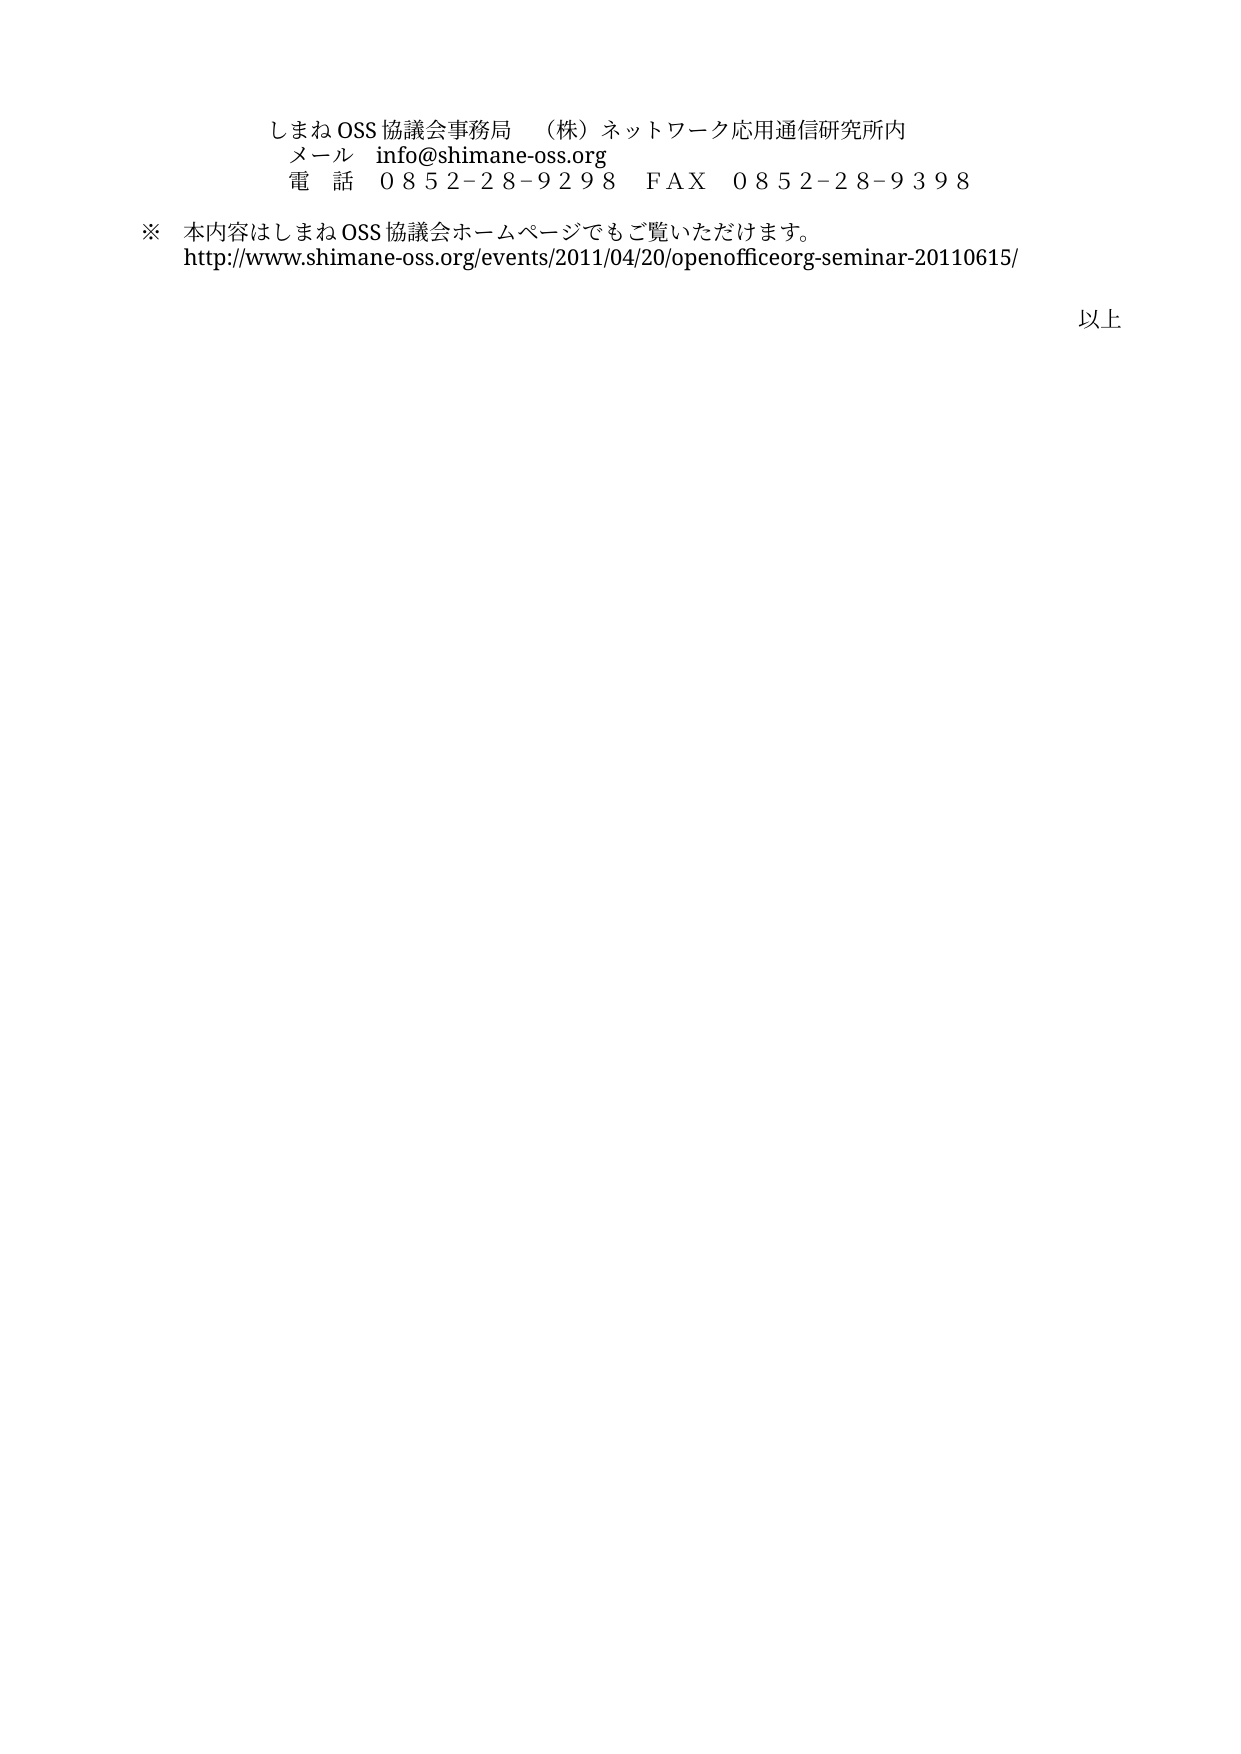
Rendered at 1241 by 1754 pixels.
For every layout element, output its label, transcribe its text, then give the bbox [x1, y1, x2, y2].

text 以上 [118, 302, 1122, 333]
text 電 話 ０８５２−２８−９２９８ ＦＡＸ ０８５２−２８−９３９８ [118, 169, 1122, 194]
text しまねOSS協議会事務局 （株）ネットワーク応用通信研究所内 [118, 118, 1122, 143]
text メール info@shimane-oss.org [118, 143, 1122, 169]
text http://www.shimane-oss.org/events/2011/04/20/openofficeorg-seminar-20110615/ [118, 245, 1122, 271]
text ※ 本内容はしまねOSS協議会ホームページでもご覧いただけます。 [118, 220, 1122, 245]
